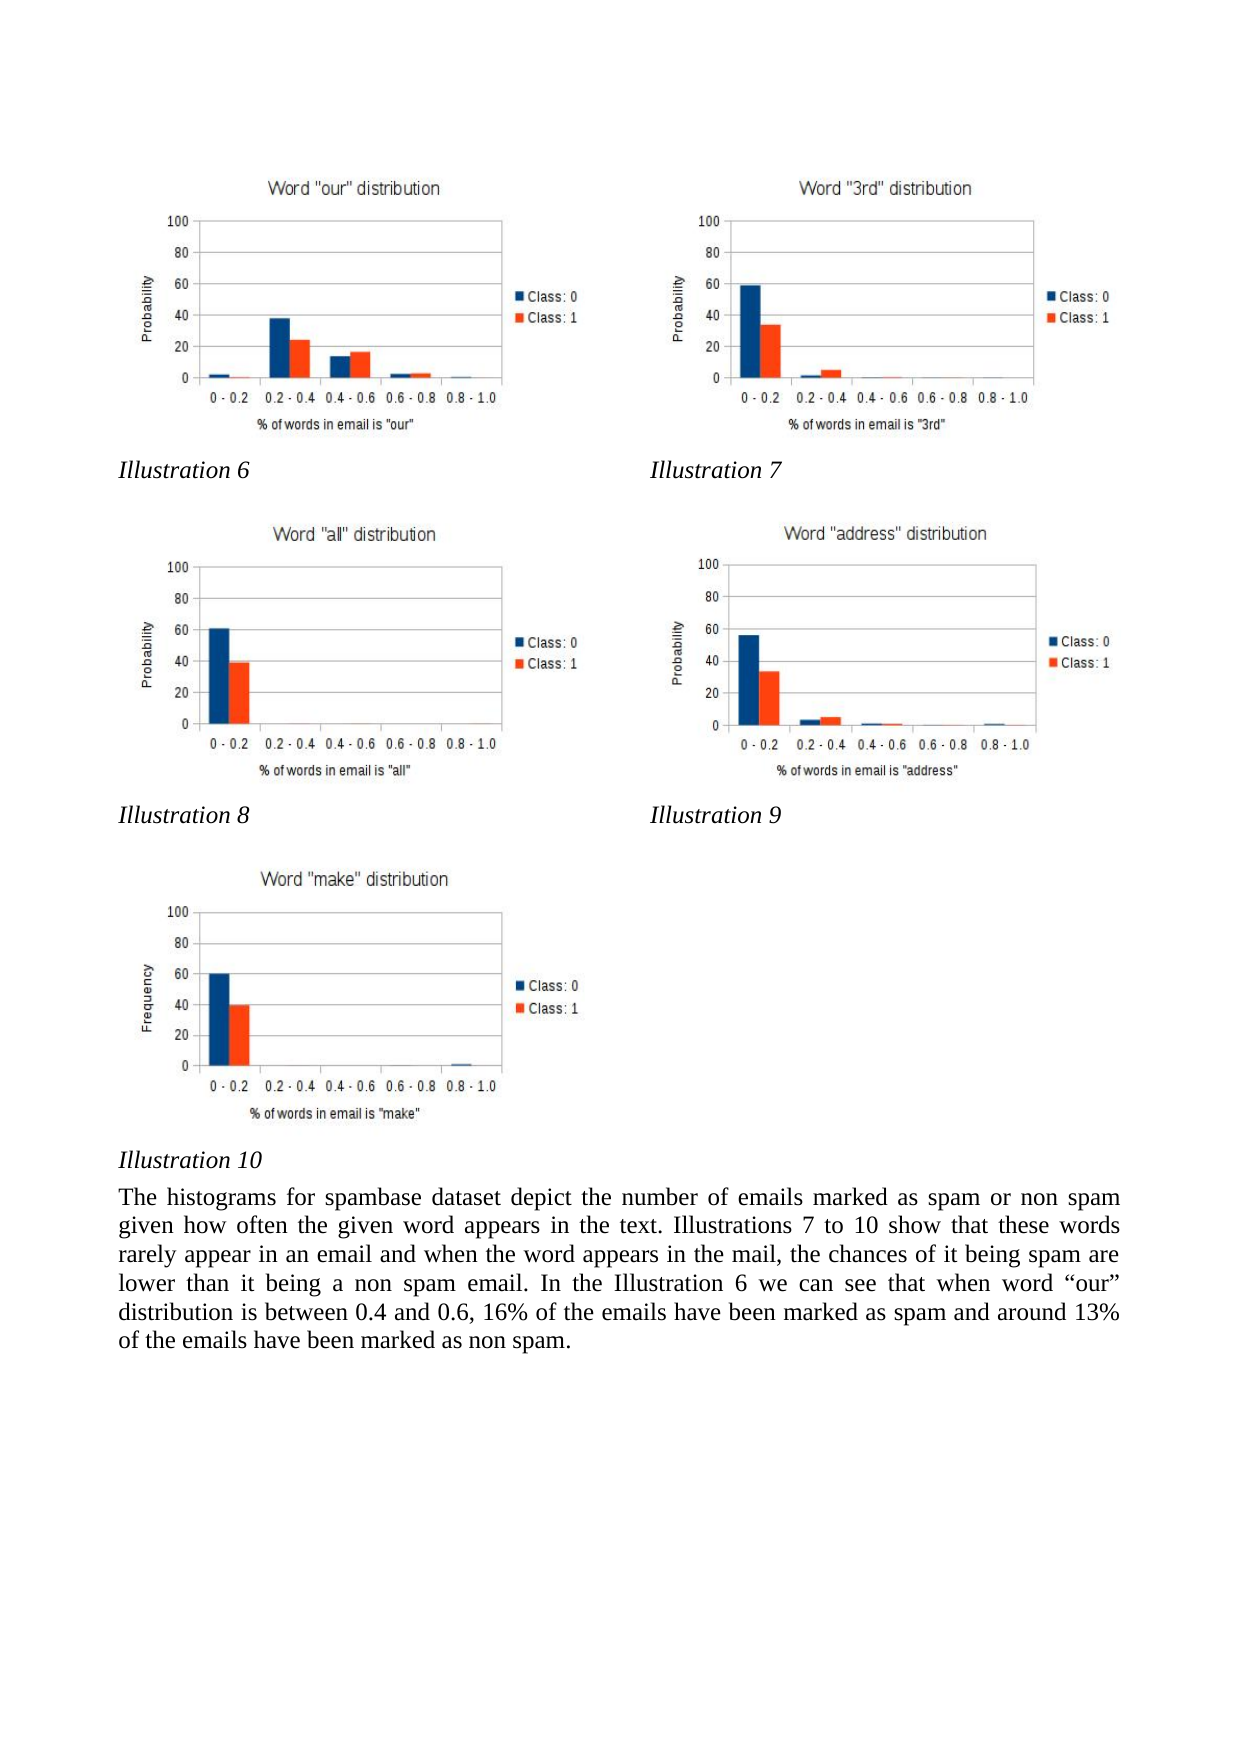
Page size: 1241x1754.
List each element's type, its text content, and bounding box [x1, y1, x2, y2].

text The histograms for spambase dataset depict the number of emails marked as spam or non spam given how often the given word appears in the text. Illustrations 7 to 10 show that these words rarely appear in an email and when the word appears in the mail, the chances of it being spam are lower than it being a non spam email. In the Illustration 6 we can see that when word “our” distribution is between 0.4 and 0.6, 16% of the emails have been marked as spam and around 13% of the emails have been marked as non spam. [118, 1182, 1122, 1354]
text Illustration 8 [118, 801, 591, 829]
text Illustration 7 [650, 455, 1122, 483]
text Illustration 9 [650, 800, 1122, 828]
picture [118, 505, 591, 801]
picture [118, 849, 591, 1145]
text Illustration 6 [118, 455, 591, 483]
picture [649, 504, 1123, 800]
text Illustration 10 [118, 1145, 591, 1173]
picture [118, 159, 591, 455]
picture [649, 159, 1123, 455]
